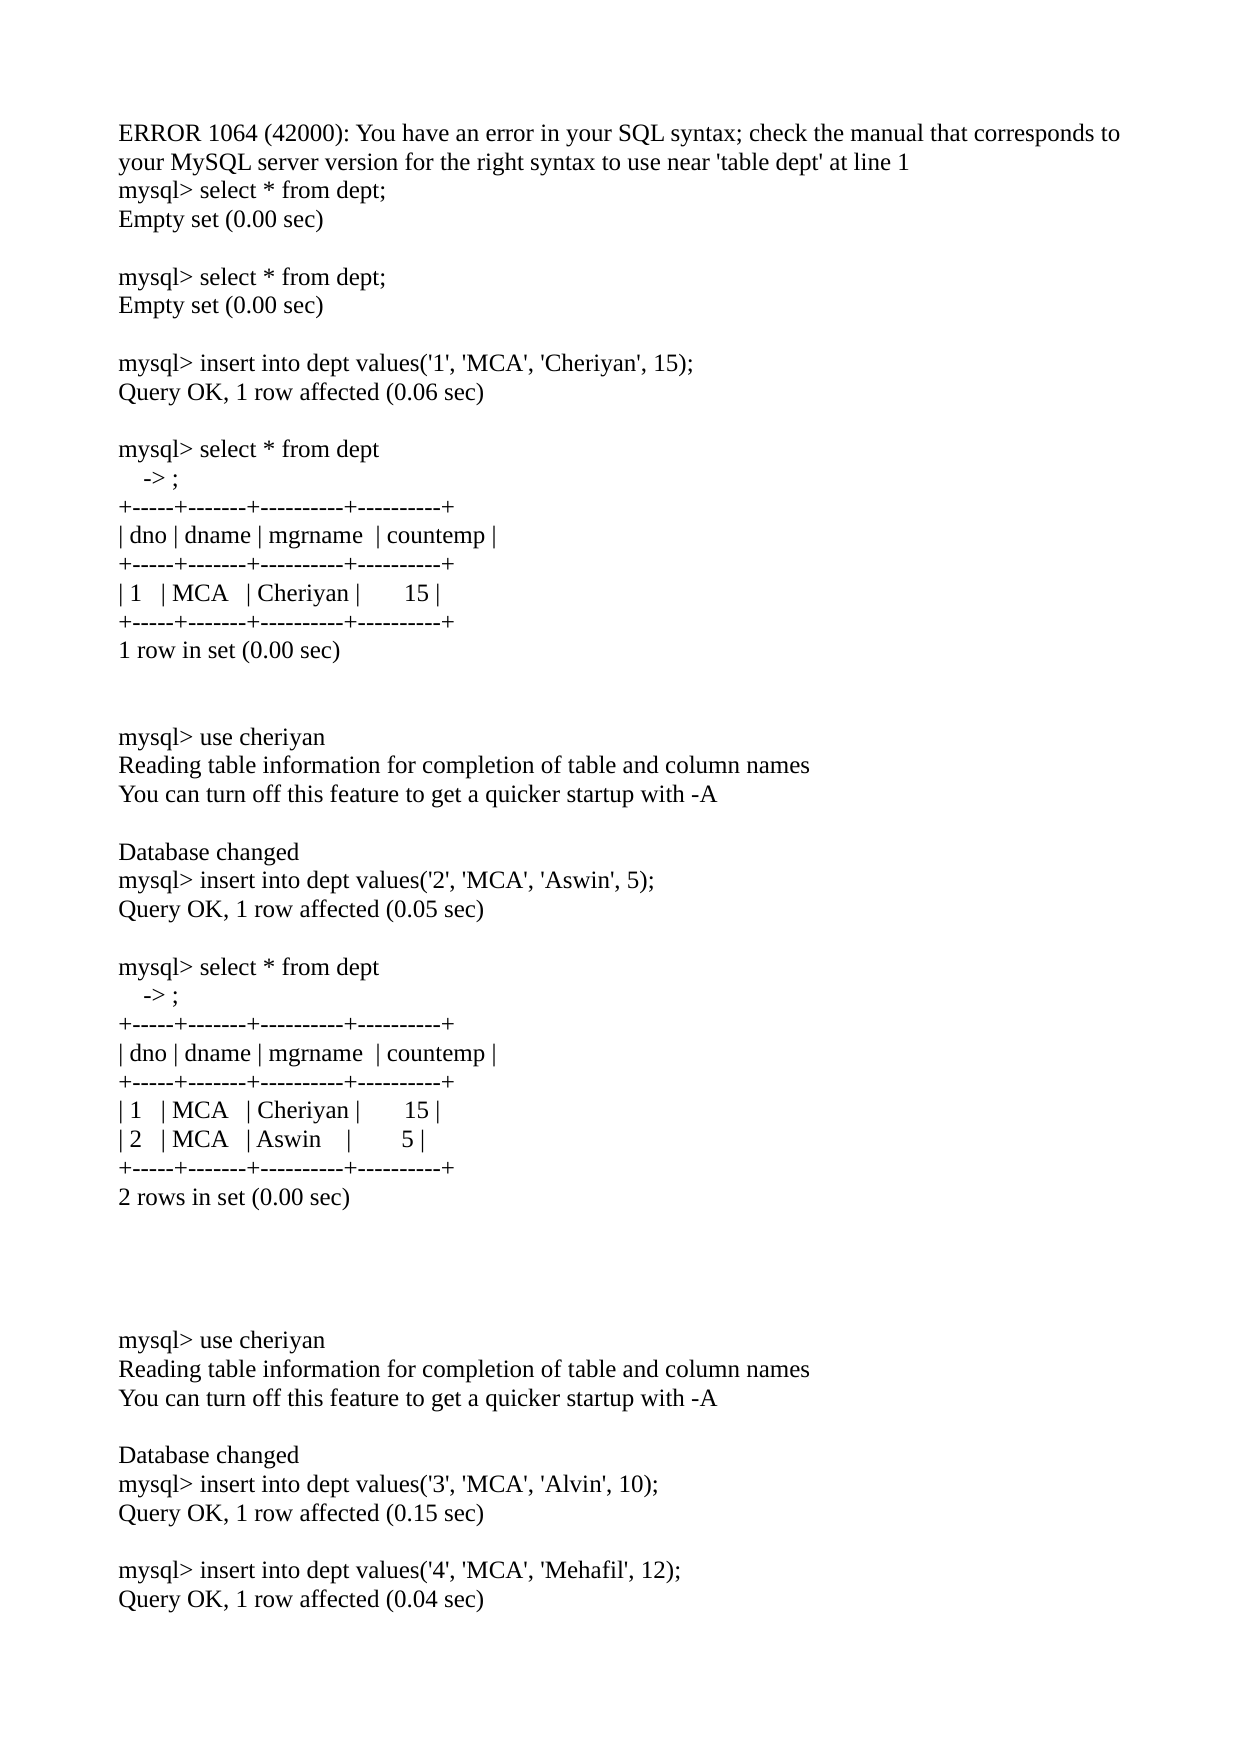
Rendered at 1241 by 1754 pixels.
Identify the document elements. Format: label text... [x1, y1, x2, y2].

text +-----+-------+----------+----------+ [118, 607, 1122, 636]
text Query OK, 1 row affected (0.04 sec) [118, 1584, 1122, 1613]
text mysql> use cheriyan [118, 1326, 1122, 1354]
text Query OK, 1 row affected (0.05 sec) [118, 894, 1122, 923]
text 1 row in set (0.00 sec) [118, 636, 1122, 664]
text mysql> insert into dept values('4', 'MCA', 'Mehafil', 12); [118, 1556, 1122, 1584]
text | 1 | MCA | Cheriyan | 15 | [118, 1096, 1122, 1124]
text mysql> use cheriyan [118, 722, 1122, 751]
text +-----+-------+----------+----------+ [118, 1009, 1122, 1038]
text mysql> select * from dept [118, 952, 1122, 981]
text Query OK, 1 row affected (0.06 sec) [118, 377, 1122, 406]
text +-----+-------+----------+----------+ [118, 549, 1122, 578]
text +-----+-------+----------+----------+ [118, 492, 1122, 521]
text | dno | dname | mgrname | countemp | [118, 521, 1122, 549]
text Database changed [118, 837, 1122, 866]
text | 2 | MCA | Aswin | 5 | [118, 1124, 1122, 1153]
text Database changed [118, 1441, 1122, 1469]
text mysql> select * from dept; [118, 262, 1122, 291]
text You can turn off this feature to get a quicker startup with -A [118, 1383, 1122, 1412]
text +-----+-------+----------+----------+ [118, 1067, 1122, 1096]
text mysql> insert into dept values('3', 'MCA', 'Alvin', 10); [118, 1469, 1122, 1498]
text You can turn off this feature to get a quicker startup with -A [118, 779, 1122, 808]
text -> ; [118, 981, 1122, 1009]
text Reading table information for completion of table and column names [118, 751, 1122, 779]
text 2 rows in set (0.00 sec) [118, 1182, 1122, 1211]
text mysql> select * from dept; [118, 176, 1122, 204]
text mysql> select * from dept [118, 434, 1122, 463]
text Empty set (0.00 sec) [118, 204, 1122, 233]
text -> ; [118, 463, 1122, 492]
text mysql> insert into dept values('1', 'MCA', 'Cheriyan', 15); [118, 348, 1122, 377]
text Query OK, 1 row affected (0.15 sec) [118, 1498, 1122, 1527]
text Empty set (0.00 sec) [118, 291, 1122, 319]
text Reading table information for completion of table and column names [118, 1354, 1122, 1383]
text mysql> insert into dept values('2', 'MCA', 'Aswin', 5); [118, 866, 1122, 894]
text | dno | dname | mgrname | countemp | [118, 1038, 1122, 1067]
text +-----+-------+----------+----------+ [118, 1153, 1122, 1182]
text | 1 | MCA | Cheriyan | 15 | [118, 578, 1122, 607]
text ERROR 1064 (42000): You have an error in your SQL syntax; check the manual that corresponds to your MySQL server version for the right syntax to use near 'table dept' at line 1 [118, 118, 1122, 176]
